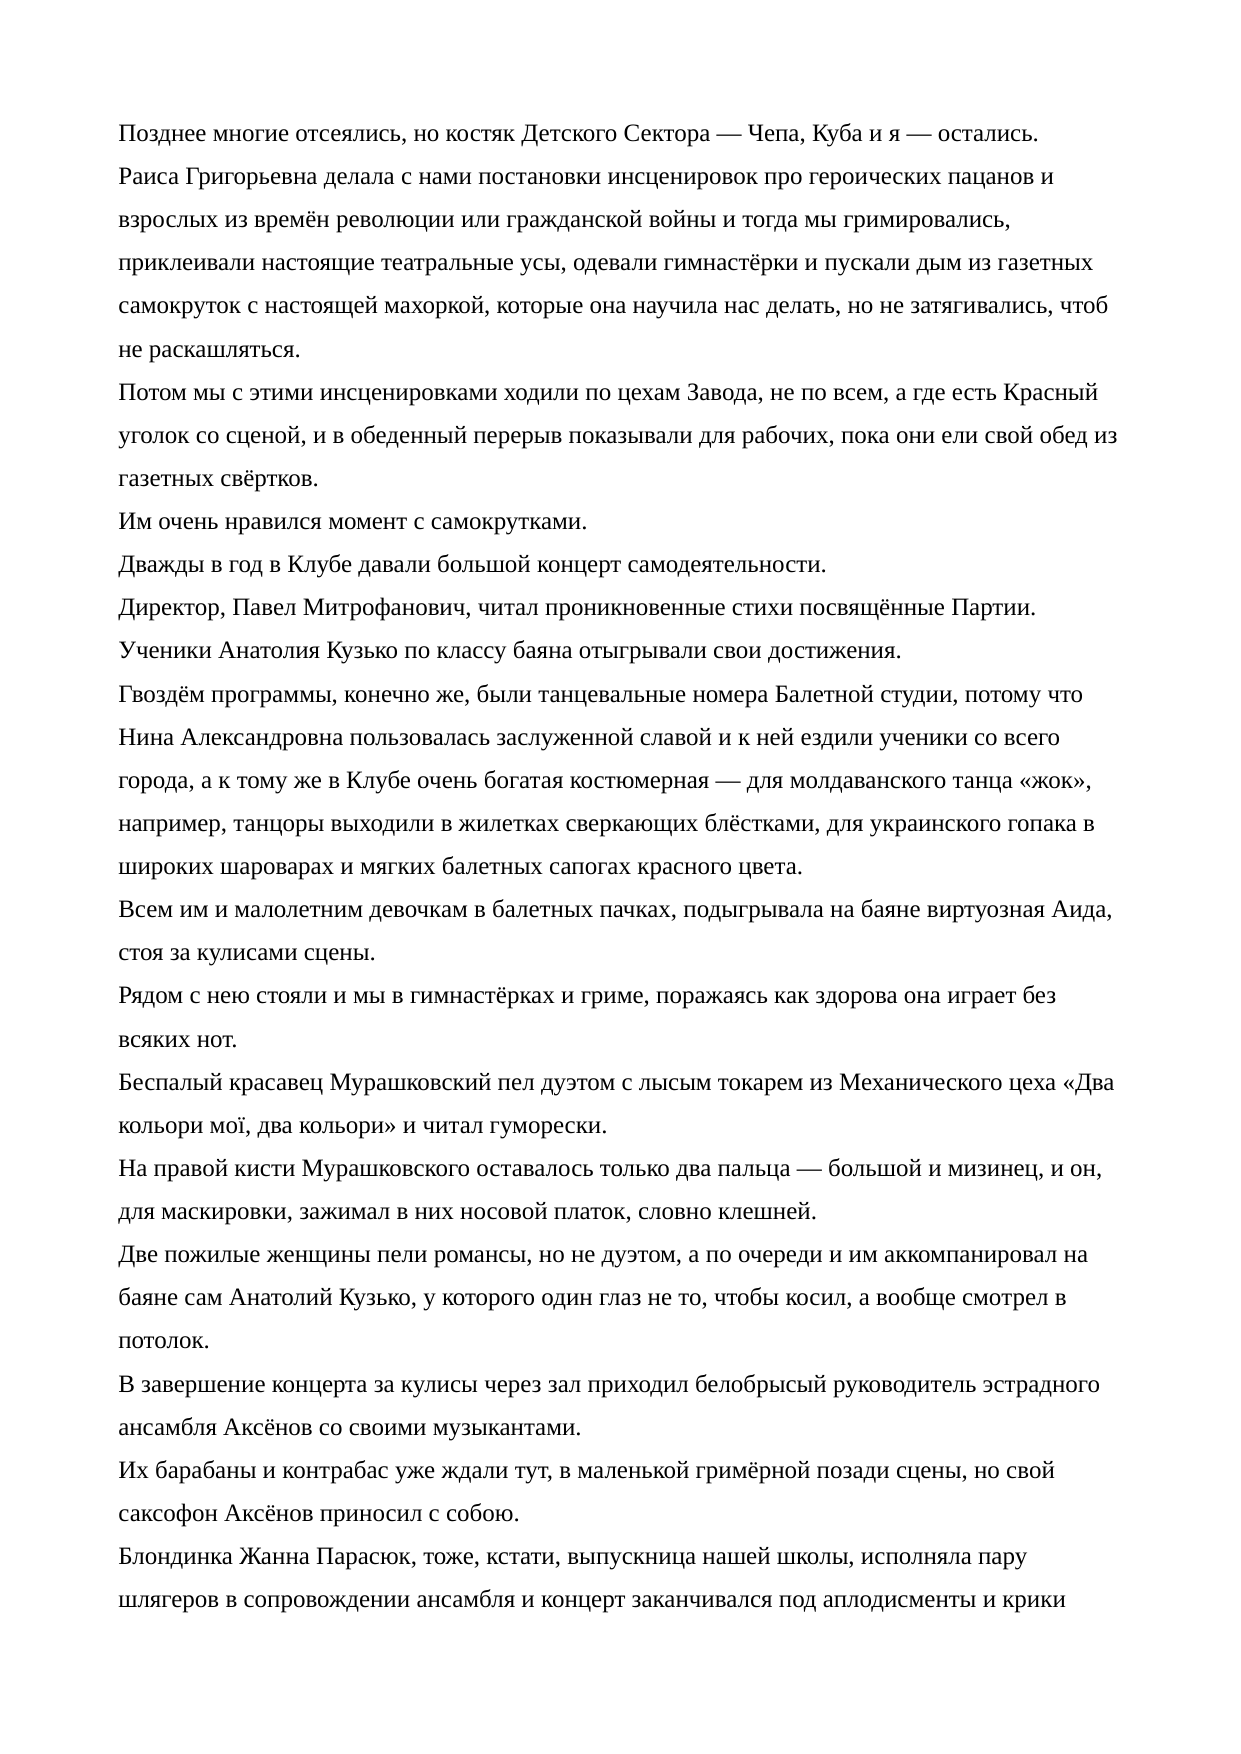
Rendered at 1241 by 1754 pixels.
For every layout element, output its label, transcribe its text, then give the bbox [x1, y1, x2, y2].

text Им очень нравился момент с самокрутками. [118, 506, 1122, 535]
text Блондинка Жанна Парасюк, тоже, кстати, выпускница нашей школы, исполняла пару шлягеров в сопровождении ансамбля и концерт заканчивался под аплодисменты и крики [118, 1541, 1122, 1613]
text Директор, Павел Митрофанович, читал проникновенные стихи посвящённые Партии. [118, 592, 1122, 621]
text Раиса Григорьевна делала с нами постановки инсценировок про героических пацанов и взрослых из времён революции или гражданской войны и тогда мы гримировались, приклеивали настоящие театральные усы, одевали гимнастёрки и пускали дым из газетных самокруток с настоящей махоркой, которые она научила нас делать, но не затягивались, чтоб не раскашляться. [118, 161, 1122, 362]
text Рядом с нею стояли и мы в гимнастёрках и гриме, поражаясь как здорова она играет без всяких нот. [118, 981, 1122, 1052]
text На правой кисти Мурашковского оставалось только два пальца — большой и мизинец, и он, для маскировки, зажимал в них носовой платок, словно клешней. [118, 1153, 1122, 1225]
text Беспалый красавец Мурашковский пел дуэтом с лысым токарем из Механического цеха «Два кольори мої, два кольори» и читал гуморески. [118, 1067, 1122, 1139]
text Гвоздём программы, конечно же, были танцевальные номера Балетной студии, потому что Нина Александровна пользовалась заслуженной славой и к ней ездили ученики со всего города, а к тому же в Клубе очень богатая костюмерная — для молдаванского танца «жок», например, танцоры выходили в жилетках сверкающих блёстками, для украинского гопака в широких шароварах и мягких балетных сапогах красного цвета. [118, 679, 1122, 880]
text Потом мы с этими инсценировками ходили по цехам Завода, не по всем, а где есть Красный уголок со сценой, и в обеденный перерыв показывали для рабочих, пока они ели свой обед из газетных свёртков. [118, 377, 1122, 492]
text Ученики Анатолия Кузько по классу баяна отыгрывали свои достижения. [118, 636, 1122, 664]
text Позднее многие отсеялись, но костяк Детского Сектора — Чепа, Куба и я — остались. [118, 118, 1122, 147]
text Дважды в год в Клубе давали большой концерт самодеятельности. [118, 549, 1122, 578]
text В завершение концерта за кулисы через зал приходил белобрысый руководитель эстрадного ансамбля Аксёнов со своими музыкантами. [118, 1369, 1122, 1441]
text Две пожилые женщины пели романсы, но не дуэтом, а по очереди и им аккомпанировал на баяне сам Анатолий Кузько, у которого один глаз не то, чтобы косил, а вообще смотрел в потолок. [118, 1239, 1122, 1354]
text Всем им и малолетним девочкам в балетных пачках, подыгрывала на баяне виртуозная Аида, стоя за кулисами сцены. [118, 894, 1122, 966]
text Их барабаны и контрабас уже ждали тут, в маленькой гримёрной позади сцены, но свой саксофон Аксёнов приносил с собою. [118, 1455, 1122, 1527]
